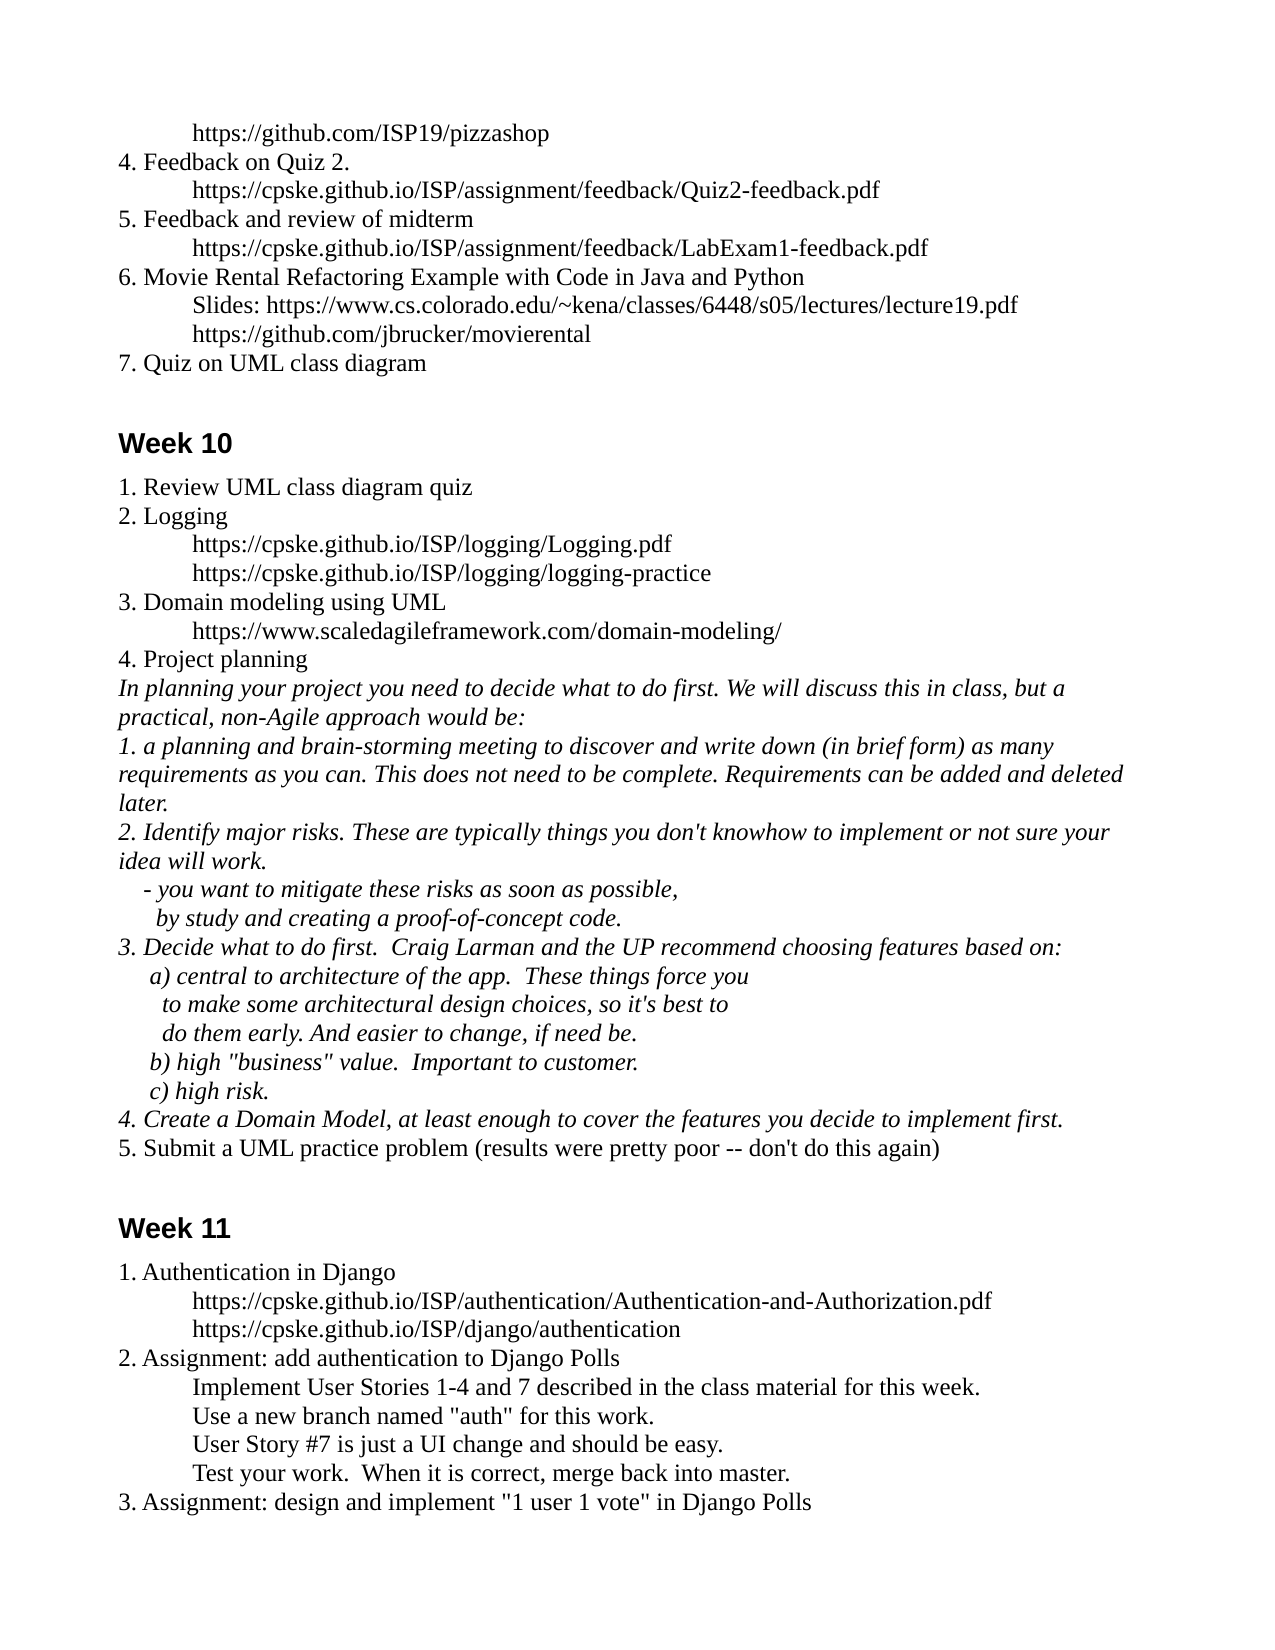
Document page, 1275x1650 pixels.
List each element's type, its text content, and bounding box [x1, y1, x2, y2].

text - you want to mitigate these risks as soon as possible, [118, 874, 1157, 903]
text 3. Assignment: design and implement "1 user 1 vote" in Django Polls [118, 1487, 1157, 1516]
subtitle Week 10 [118, 426, 1157, 459]
text 2. Assignment: add authentication to Django Polls [118, 1343, 1157, 1372]
text Slides: https://www.cs.colorado.edu/~kena/classes/6448/s05/lectures/lecture19.pdf [118, 291, 1157, 319]
text 3. Decide what to do first. Craig Larman and the UP recommend choosing features based on: [118, 932, 1157, 961]
text https://github.com/ISP19/pizzashop [118, 118, 1157, 147]
text by study and creating a proof-of-concept code. [118, 903, 1157, 932]
text 2. Logging [118, 501, 1157, 529]
text 4. Feedback on Quiz 2. [118, 147, 1157, 176]
text https://github.com/jbrucker/movierental [118, 319, 1157, 348]
text Use a new branch named "auth" for this work. [118, 1401, 1157, 1429]
text 1. Review UML class diagram quiz [118, 472, 1157, 501]
text https://cpske.github.io/ISP/django/authentication [118, 1314, 1157, 1343]
text 3. Domain modeling using UML [118, 587, 1157, 616]
text User Story #7 is just a UI change and should be easy. [118, 1429, 1157, 1458]
text a) central to architecture of the app. These things force you [118, 961, 1157, 989]
text 5. Submit a UML practice problem (results were pretty poor -- don't do this again) [118, 1133, 1157, 1162]
text Test your work. When it is correct, merge back into master. [118, 1458, 1157, 1487]
text https://cpske.github.io/ISP/logging/Logging.pdf [118, 529, 1157, 558]
text https://cpske.github.io/ISP/logging/logging-practice [118, 558, 1157, 587]
text https://cpske.github.io/ISP/assignment/feedback/LabExam1-feedback.pdf [118, 233, 1157, 262]
text c) high risk. [118, 1076, 1157, 1104]
text 6. Movie Rental Refactoring Example with Code in Java and Python [118, 262, 1157, 291]
text https://cpske.github.io/ISP/assignment/feedback/Quiz2-feedback.pdf [118, 176, 1157, 204]
text 2. Identify major risks. These are typically things you don't knowhow to implement or not sure your idea will work. [118, 817, 1157, 874]
text 1. Authentication in Django [118, 1257, 1157, 1286]
text In planning your project you need to decide what to do first. We will discuss this in class, but a practical, non-Agile approach would be: [118, 673, 1157, 731]
text to make some architectural design choices, so it's best to [118, 989, 1157, 1018]
text do them early. And easier to change, if need be. [118, 1018, 1157, 1047]
text https://cpske.github.io/ISP/authentication/Authentication-and-Authorization.pdf [118, 1286, 1157, 1314]
text https://www.scaledagileframework.com/domain-modeling/ [118, 616, 1157, 644]
subtitle Week 11 [118, 1212, 1157, 1244]
text 7. Quiz on UML class diagram [118, 348, 1157, 377]
text 4. Project planning [118, 644, 1157, 673]
text Implement User Stories 1-4 and 7 described in the class material for this week. [118, 1372, 1157, 1401]
text 1. a planning and brain-storming meeting to discover and write down (in brief form) as many requirements as you can. This does not need to be complete. Requirements can be added and deleted later. [118, 731, 1157, 817]
text b) high "business" value. Important to customer. [118, 1047, 1157, 1076]
text 5. Feedback and review of midterm [118, 204, 1157, 233]
text 4. Create a Domain Model, at least enough to cover the features you decide to implement first. [118, 1104, 1157, 1133]
